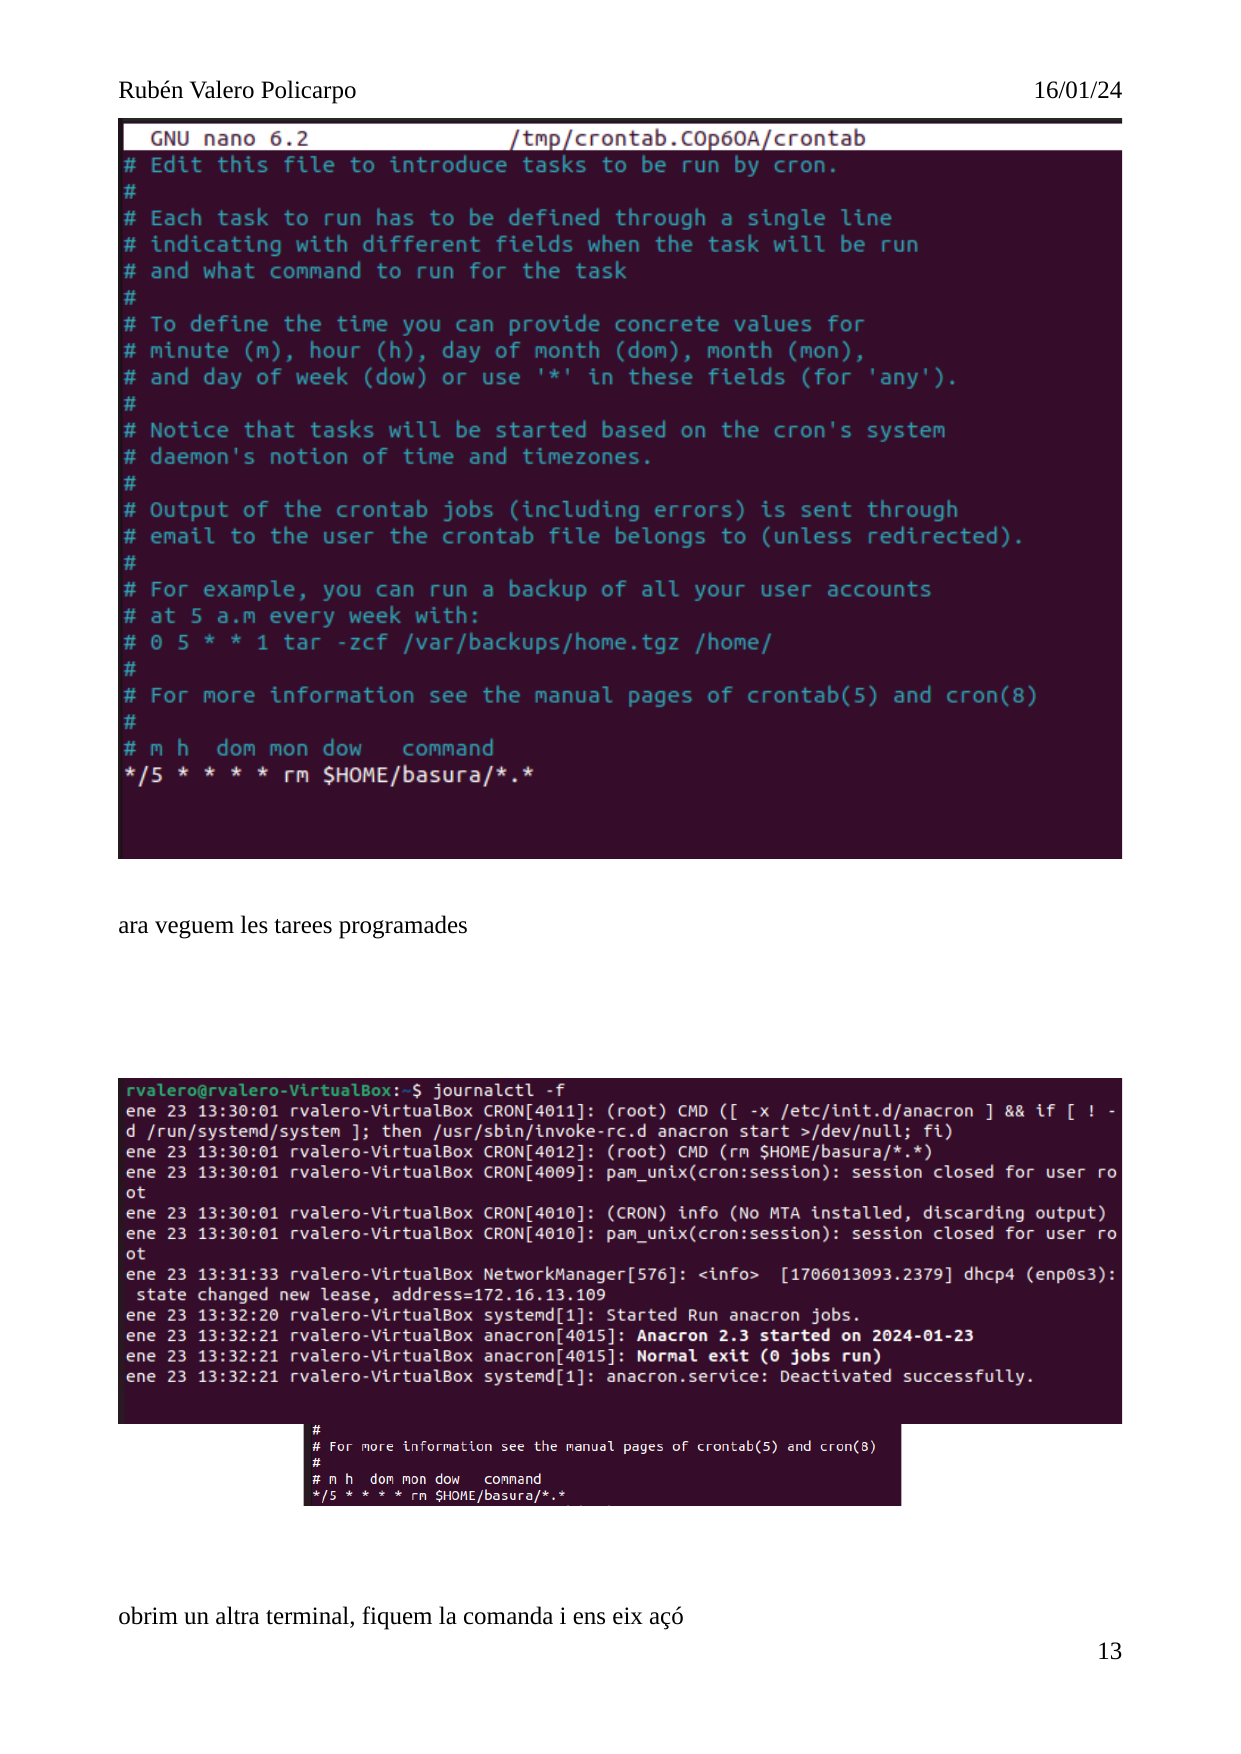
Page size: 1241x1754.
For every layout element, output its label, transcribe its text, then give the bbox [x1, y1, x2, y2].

text ara veguem les tarees programades [118, 910, 1122, 939]
text obrim un altra terminal, fiquem la comanda i ens eix açó [118, 1601, 1122, 1629]
